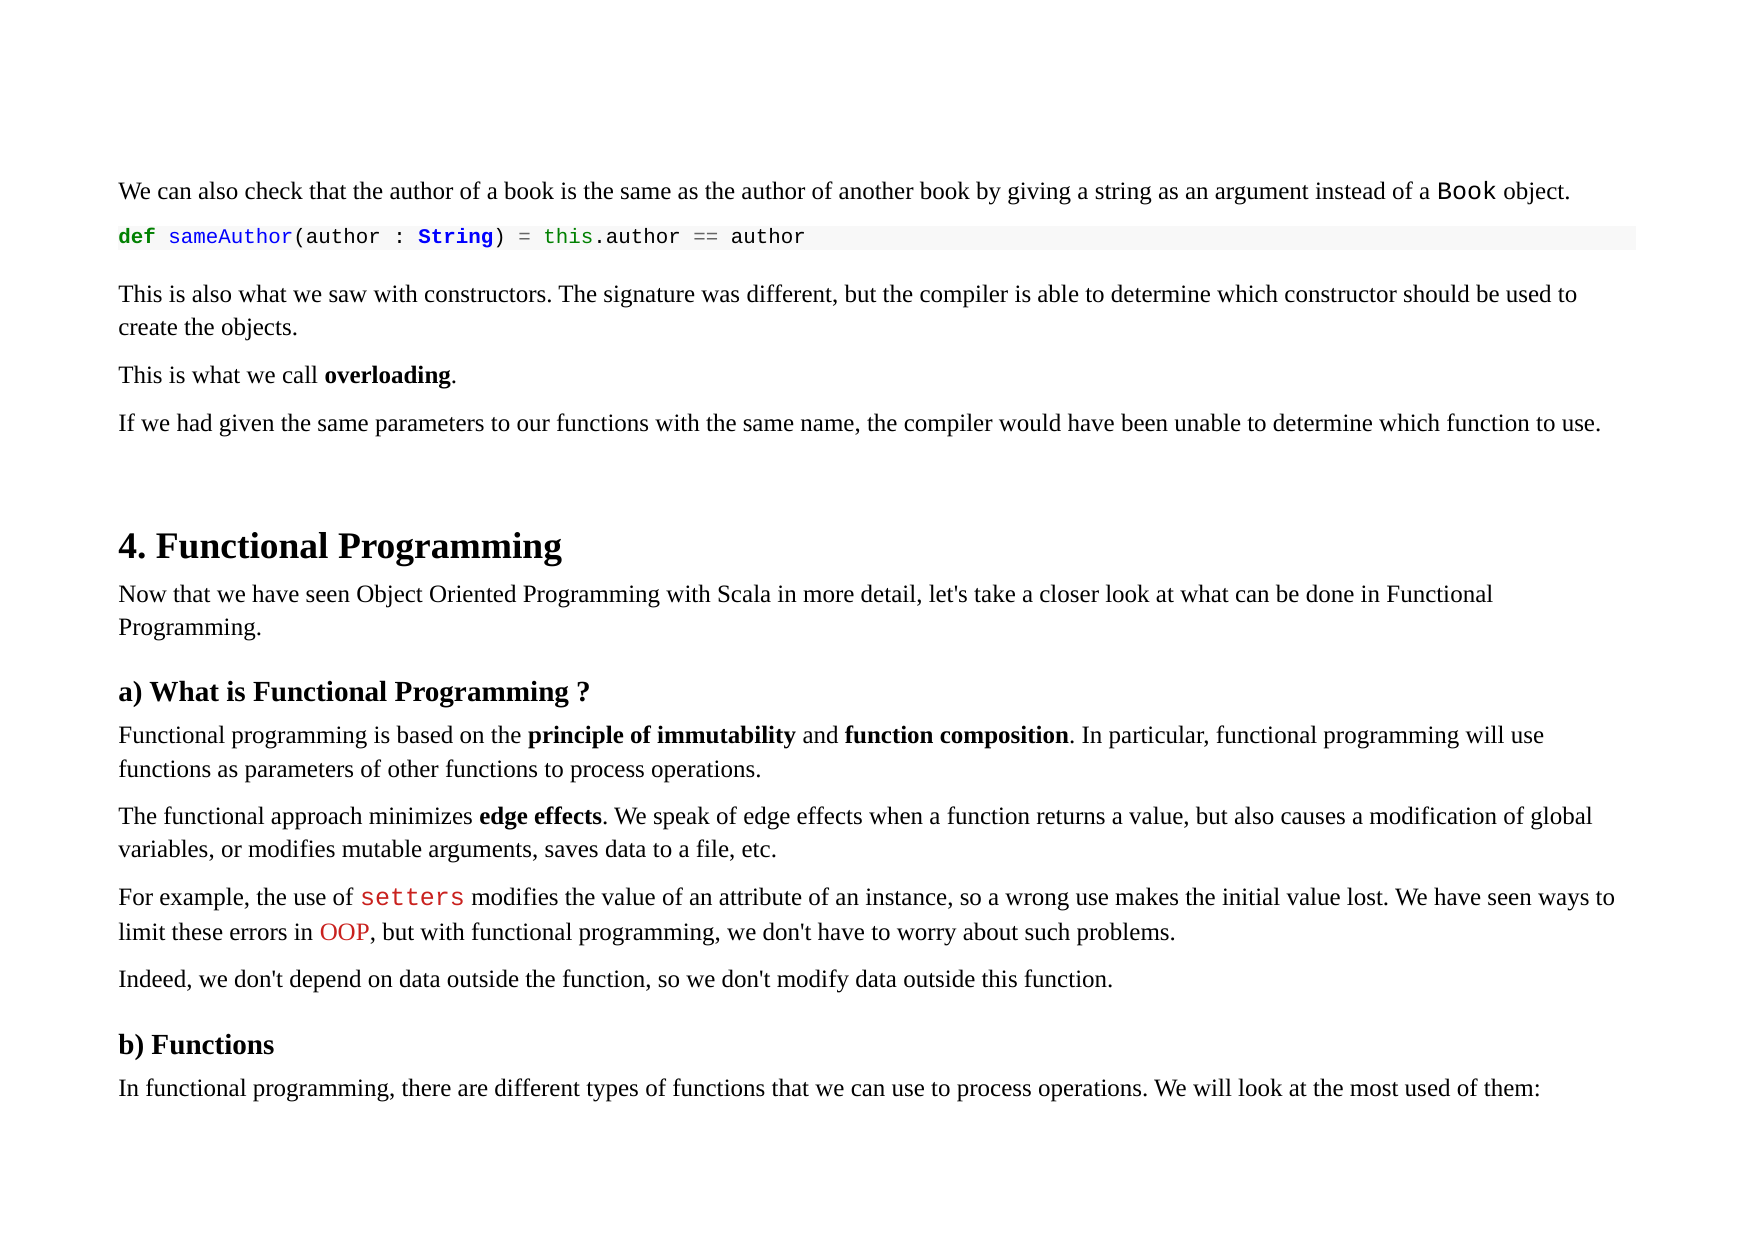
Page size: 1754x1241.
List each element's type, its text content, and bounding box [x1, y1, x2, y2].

subtitle 4. Functional Programming [118, 524, 1636, 567]
text For example, the use of setters modifies the value of an attribute of an instance, so a wrong use makes the initial value lost. We have seen ways to limit these errors in OOP, but with functional programming, we don't have to worry about such problems. [118, 882, 1636, 946]
text This is what we call overloading. [118, 360, 1636, 389]
text In functional programming, there are different types of functions that we can use to process operations. We will look at the most used of them: [118, 1073, 1636, 1102]
text This is also what we saw with constructors. The signature was different, but the compiler is able to determine which constructor should be used to create the objects. [118, 279, 1636, 341]
text Indeed, we don't depend on data outside the function, so we don't modify data outside this function. [118, 964, 1636, 993]
text We can also check that the author of a book is the same as the author of another book by giving a string as an argument instead of a Book object. [118, 176, 1636, 207]
text def sameAuthor(author : String) = this.author == author [118, 226, 1636, 250]
text The functional approach minimizes edge effects. We speak of edge effects when a function returns a value, but also causes a modification of global variables, or modifies mutable arguments, saves data to a file, etc. [118, 801, 1636, 863]
subtitle b) Functions [118, 1027, 1636, 1060]
text Functional programming is based on the principle of immutability and function composition. In particular, functional programming will use functions as parameters of other functions to process operations. [118, 721, 1636, 782]
text Now that we have seen Object Oriented Programming with Scala in more detail, let's take a closer look at what can be done in Functional Programming. [118, 579, 1636, 641]
subtitle a) What is Functional Programming ? [118, 674, 1636, 708]
text If we had given the same parameters to our functions with the same name, the compiler would have been unable to determine which function to use. [118, 408, 1636, 436]
